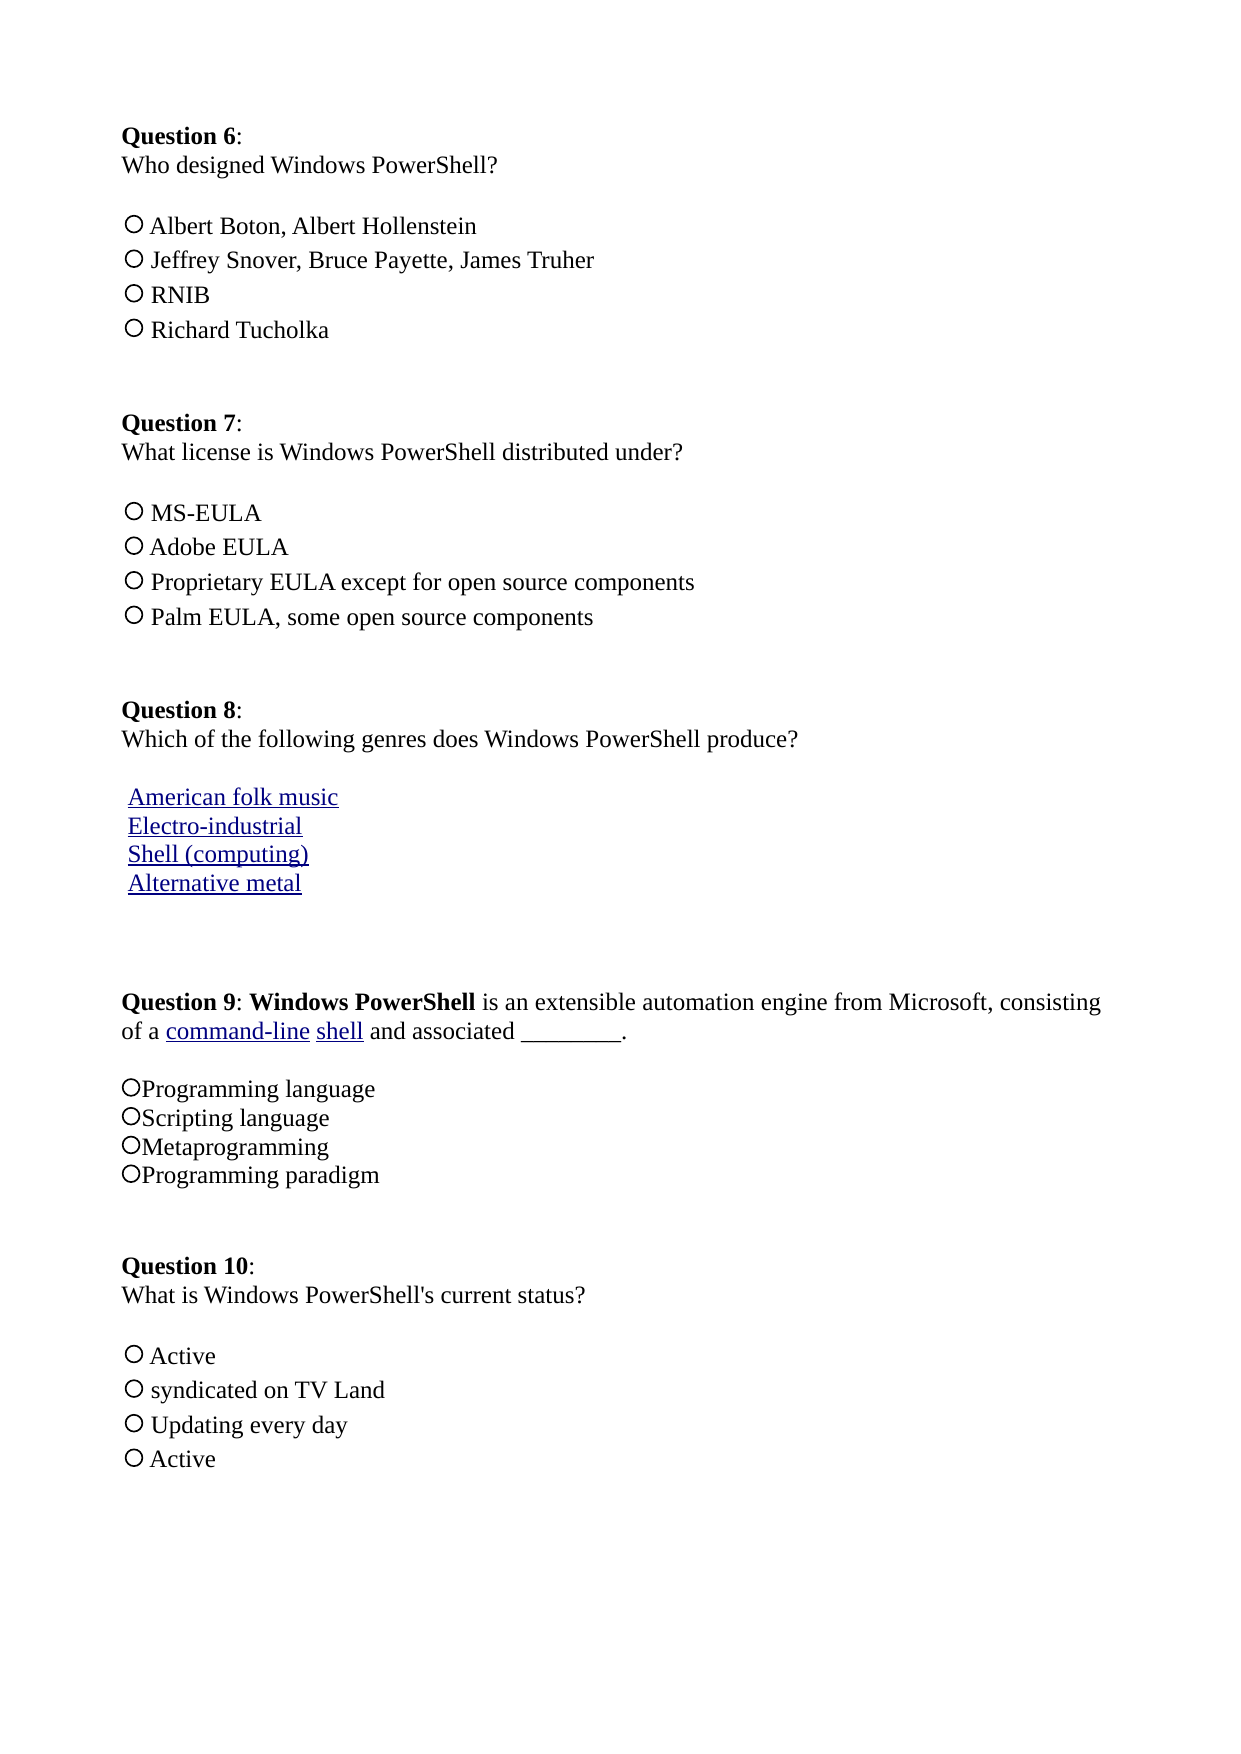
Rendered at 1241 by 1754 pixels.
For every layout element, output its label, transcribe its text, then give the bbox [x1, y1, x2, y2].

table_cell [118, 647, 731, 658]
table_header [124, 1473, 218, 1484]
table_header Question 9: Windows PowerShell is an extensible automation engine from Microsoft, consisting of a command-line shell and associated ________. Programming language Scripting language Metaprogramming Programming paradigm [118, 984, 1122, 1203]
table_header Question 6: Who designed Windows PowerShell? [118, 118, 630, 360]
table_header [350, 897, 579, 908]
table_cell [118, 1490, 602, 1507]
table_header Question 7: What license is Windows PowerShell distributed under? [118, 405, 731, 647]
table_cell Active [121, 1442, 410, 1487]
table_header [121, 1189, 454, 1200]
table_header Active [121, 1338, 410, 1372]
table_header [321, 630, 518, 641]
table_cell [118, 360, 630, 371]
table_cell Jeffrey Snover, Bruce Payette, James Truher [121, 243, 618, 277]
table_cell Adobe EULA [121, 530, 719, 564]
table_header [519, 630, 716, 641]
table_cell Richard Tucholka [121, 312, 618, 357]
table_header [124, 630, 321, 641]
table_header [451, 344, 615, 354]
table_cell RNIB [121, 277, 618, 312]
table_cell [118, 1203, 1122, 1213]
table_header [579, 897, 808, 908]
table_header [121, 897, 350, 908]
table_header [786, 1189, 1119, 1200]
table_header MS-EULA [121, 495, 719, 529]
table_header [288, 344, 451, 354]
table_cell Palm EULA, some open source components [121, 599, 719, 644]
table_header [218, 1473, 313, 1484]
table_header [454, 1189, 786, 1200]
table_header [313, 1473, 407, 1484]
table_header Albert Boton, Albert Hollenstein [121, 208, 618, 243]
table_cell Updating every day [121, 1407, 410, 1442]
table_header Question 10: What is Windows PowerShell's current status? [118, 1248, 602, 1490]
table_cell Proprietary EULA except for open source components [121, 564, 719, 599]
table_header [124, 344, 287, 354]
table_header Question 8: Which of the following genres does Windows PowerShell produce? American folk music Electro-industrial Shell (computing) Alternative metal [118, 692, 811, 939]
table_cell [118, 939, 811, 950]
table_cell syndicated on TV Land [121, 1373, 410, 1407]
